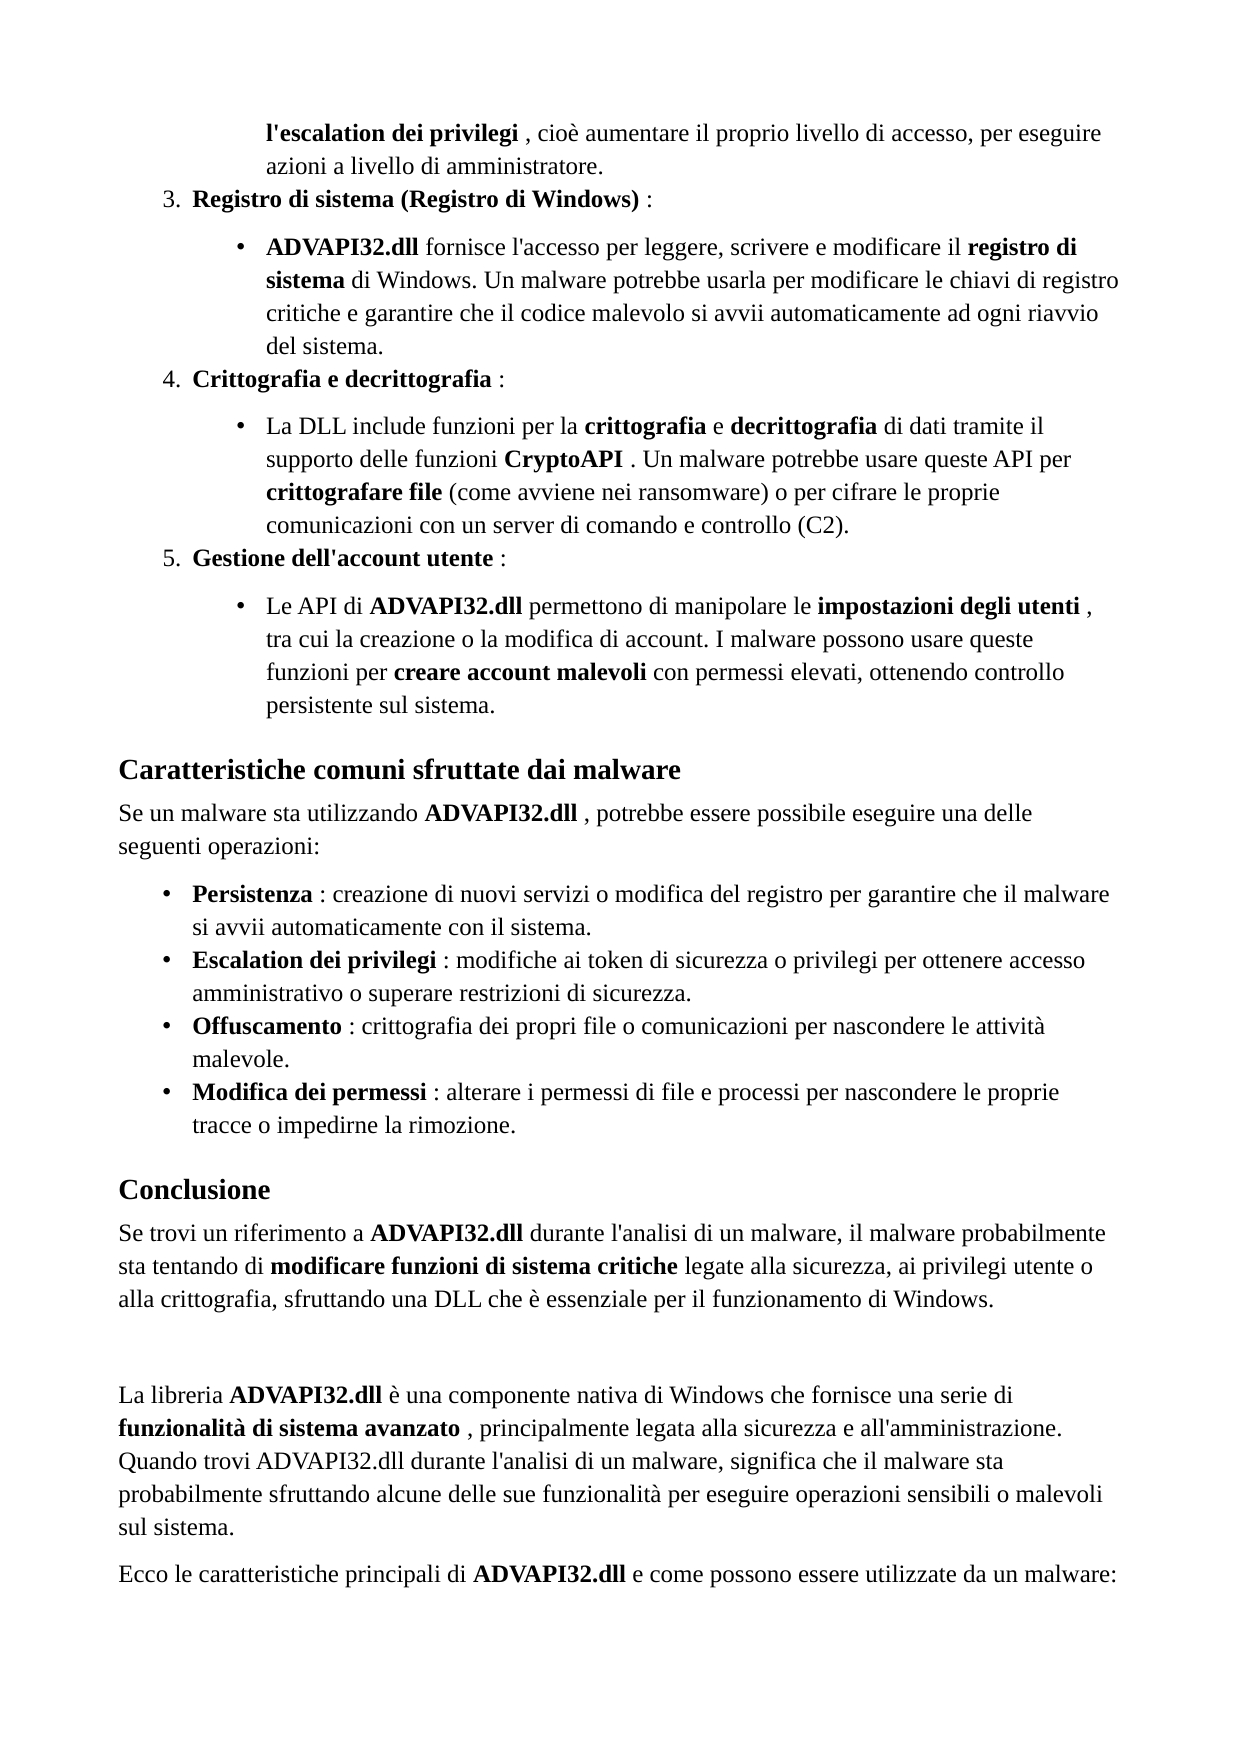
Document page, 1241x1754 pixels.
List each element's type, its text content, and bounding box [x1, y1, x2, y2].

text Se un malware sta utilizzando ADVAPI32.dll , potrebbe essere possibile eseguire una delle seguenti operazioni: [118, 798, 1122, 860]
list Crittografia e decrittografia : [162, 364, 1122, 393]
list Modifica dei permessi : alterare i permessi di file e processi per nascondere le proprie tracce o impedirne la rimozione. [162, 1077, 1122, 1139]
list l'escalation dei privilegi , cioè aumentare il proprio livello di accesso, per eseguire azioni a livello di amministratore. [236, 118, 1122, 180]
list Gestione dell'account utente : [162, 543, 1122, 572]
text La libreria ADVAPI32.dll è una componente nativa di Windows che fornisce una serie di funzionalità di sistema avanzato , principalmente legata alla sicurezza e all'amministrazione. Quando trovi ADVAPI32.dll durante l'analisi di un malware, significa che il malware sta probabilmente sfruttando alcune delle sue funzionalità per eseguire operazioni sensibili o malevoli sul sistema. [118, 1380, 1122, 1541]
list Persistenza : creazione di nuovi servizi o modifica del registro per garantire che il malware si avvii automaticamente con il sistema. [162, 879, 1122, 941]
list ADVAPI32.dll fornisce l'accesso per leggere, scrivere e modificare il registro di sistema di Windows. Un malware potrebbe usarla per modificare le chiavi di registro critiche e garantire che il codice malevolo si avvii automaticamente ad ogni riavvio del sistema. [236, 232, 1122, 359]
list Offuscamento : crittografia dei propri file o comunicazioni per nascondere le attività malevole. [162, 1011, 1122, 1073]
list Le API di ADVAPI32.dll permettono di manipolare le impostazioni degli utenti , tra cui la creazione o la modifica di account. I malware possono usare queste funzioni per creare account malevoli con permessi elevati, ottenendo controllo persistente sul sistema. [236, 591, 1122, 719]
subtitle Caratteristiche comuni sfruttate dai malware [118, 752, 1122, 786]
subtitle Conclusione [118, 1172, 1122, 1206]
text Se trovi un riferimento a ADVAPI32.dll durante l'analisi di un malware, il malware probabilmente sta tentando di modificare funzioni di sistema critiche legate alla sicurezza, ai privilegi utente o alla crittografia, sfruttando una DLL che è essenziale per il funzionamento di Windows. [118, 1218, 1122, 1313]
text Ecco le caratteristiche principali di ADVAPI32.dll e come possono essere utilizzate da un malware: [118, 1559, 1122, 1588]
list Registro di sistema (Registro di Windows) : [162, 184, 1122, 213]
list La DLL include funzioni per la crittografia e decrittografia di dati tramite il supporto delle funzioni CryptoAPI . Un malware potrebbe usare queste API per crittografare file (come avviene nei ransomware) o per cifrare le proprie comunicazioni con un server di comando e controllo (C2). [236, 411, 1122, 539]
list Escalation dei privilegi : modifiche ai token di sicurezza o privilegi per ottenere accesso amministrativo o superare restrizioni di sicurezza. [162, 945, 1122, 1007]
